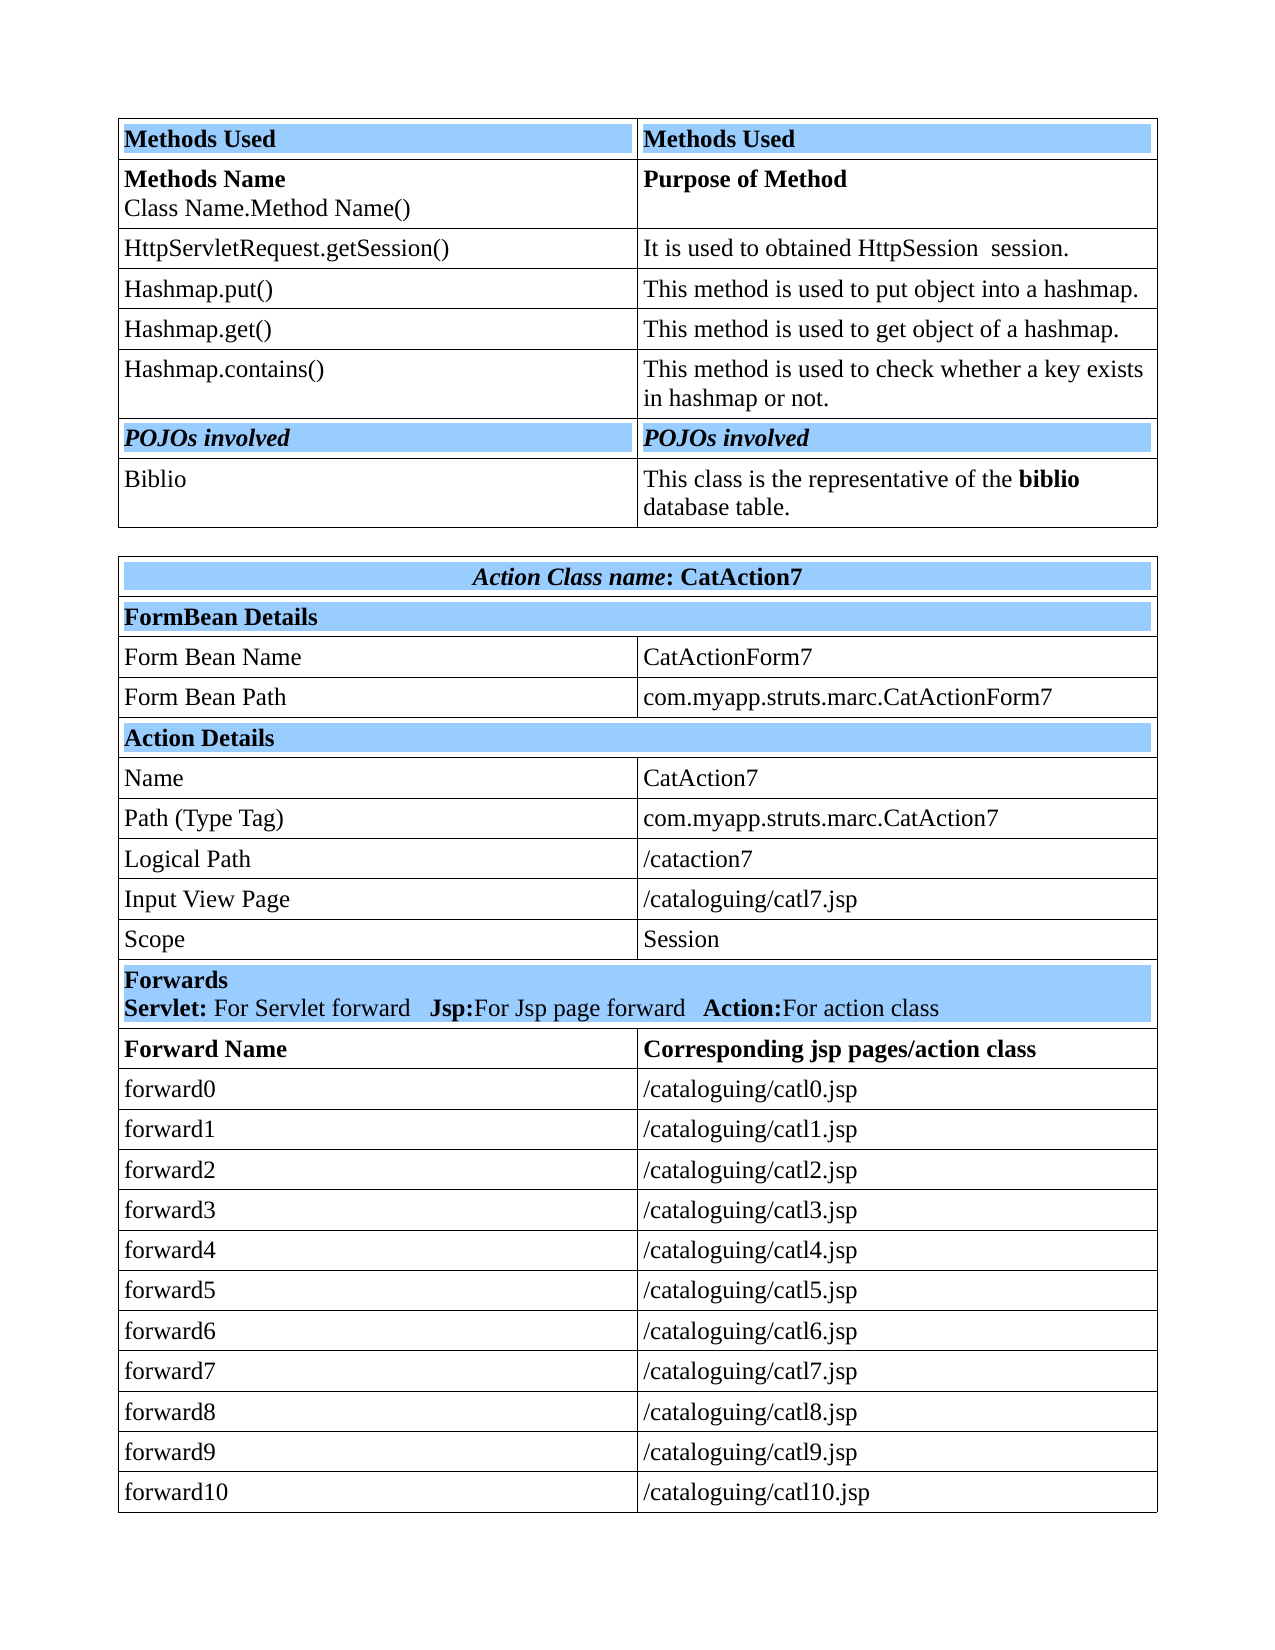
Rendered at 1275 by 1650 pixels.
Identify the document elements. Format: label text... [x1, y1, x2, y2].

table_cell Form Bean Name [119, 637, 637, 677]
table_cell Corresponding jsp pages/action class [638, 1029, 1157, 1068]
table_cell Form Bean Path [119, 678, 637, 717]
table_cell This method is used to check whether a key exists in hashmap or not. [638, 350, 1157, 417]
table_cell forward0 [119, 1069, 637, 1108]
table_cell /cataloguing/catl9.jsp [638, 1432, 1157, 1471]
table_cell This method is used to get object of a hashmap. [638, 309, 1157, 348]
table_cell This method is used to put object into a hashmap. [638, 269, 1157, 308]
table_cell Action Details [119, 718, 1157, 757]
table_cell Hashmap.get() [119, 309, 637, 348]
table_cell /cataloguing/catl5.jsp [638, 1271, 1157, 1310]
table_cell /cataloguing/catl2.jsp [638, 1150, 1157, 1189]
table_cell Logical Path [119, 839, 637, 878]
table_cell /cataloguing/catl4.jsp [638, 1231, 1157, 1270]
table_cell Purpose of Method [638, 160, 1157, 227]
table_cell Hashmap.put() [119, 269, 637, 308]
table_cell /cataloguing/catl3.jsp [638, 1190, 1157, 1229]
table_cell HttpServletRequest.getSession() [119, 229, 637, 268]
table_cell /cataloguing/catl7.jsp [638, 879, 1157, 918]
table_cell forward3 [119, 1190, 637, 1229]
table_cell forward5 [119, 1271, 637, 1310]
table_cell Name [119, 758, 637, 798]
table_cell Hashmap.contains() [119, 350, 637, 417]
table_cell Biblio [119, 459, 637, 527]
table_cell Methods Name Class Name.Method Name() [119, 160, 637, 227]
table_cell /cataction7 [638, 839, 1157, 878]
table_cell forward9 [119, 1432, 637, 1471]
table_cell POJOs involved [638, 419, 1157, 458]
table_cell /cataloguing/catl0.jsp [638, 1069, 1157, 1108]
table_cell forward10 [119, 1472, 637, 1512]
table_cell Path (Type Tag) [119, 799, 637, 838]
table_cell /cataloguing/catl8.jsp [638, 1392, 1157, 1431]
table_cell forward6 [119, 1311, 637, 1350]
table_cell Methods Used [638, 119, 1157, 158]
table_cell /cataloguing/catl10.jsp [638, 1472, 1157, 1512]
table_cell forward1 [119, 1110, 637, 1149]
table_cell Methods Used [119, 119, 637, 158]
table_cell CatAction7 [638, 758, 1157, 798]
table_cell forward2 [119, 1150, 637, 1189]
table_cell Forward Name [119, 1029, 637, 1068]
table_cell forward7 [119, 1351, 637, 1391]
table_cell This class is the representative of the biblio database table. [638, 459, 1157, 527]
table_cell com.myapp.struts.marc.CatAction7 [638, 799, 1157, 838]
table_cell /cataloguing/catl1.jsp [638, 1110, 1157, 1149]
table_cell POJOs involved [119, 419, 637, 458]
table_cell Session [638, 920, 1157, 959]
table_cell /cataloguing/catl6.jsp [638, 1311, 1157, 1350]
table_header Action Class name: CatAction7 [119, 557, 1157, 596]
table_cell CatActionForm7 [638, 637, 1157, 677]
table_cell com.myapp.struts.marc.CatActionForm7 [638, 678, 1157, 717]
table_cell forward4 [119, 1231, 637, 1270]
table_cell FormBean Details [119, 597, 1157, 636]
table_cell It is used to obtained HttpSession session. [638, 229, 1157, 268]
table_cell forward8 [119, 1392, 637, 1431]
table_cell Forwards Servlet: For Servlet forward Jsp:For Jsp page forward Action:For action class [119, 960, 1157, 1028]
table_cell Scope [119, 920, 637, 959]
table_cell Input View Page [119, 879, 637, 918]
table_cell /cataloguing/catl7.jsp [638, 1351, 1157, 1391]
